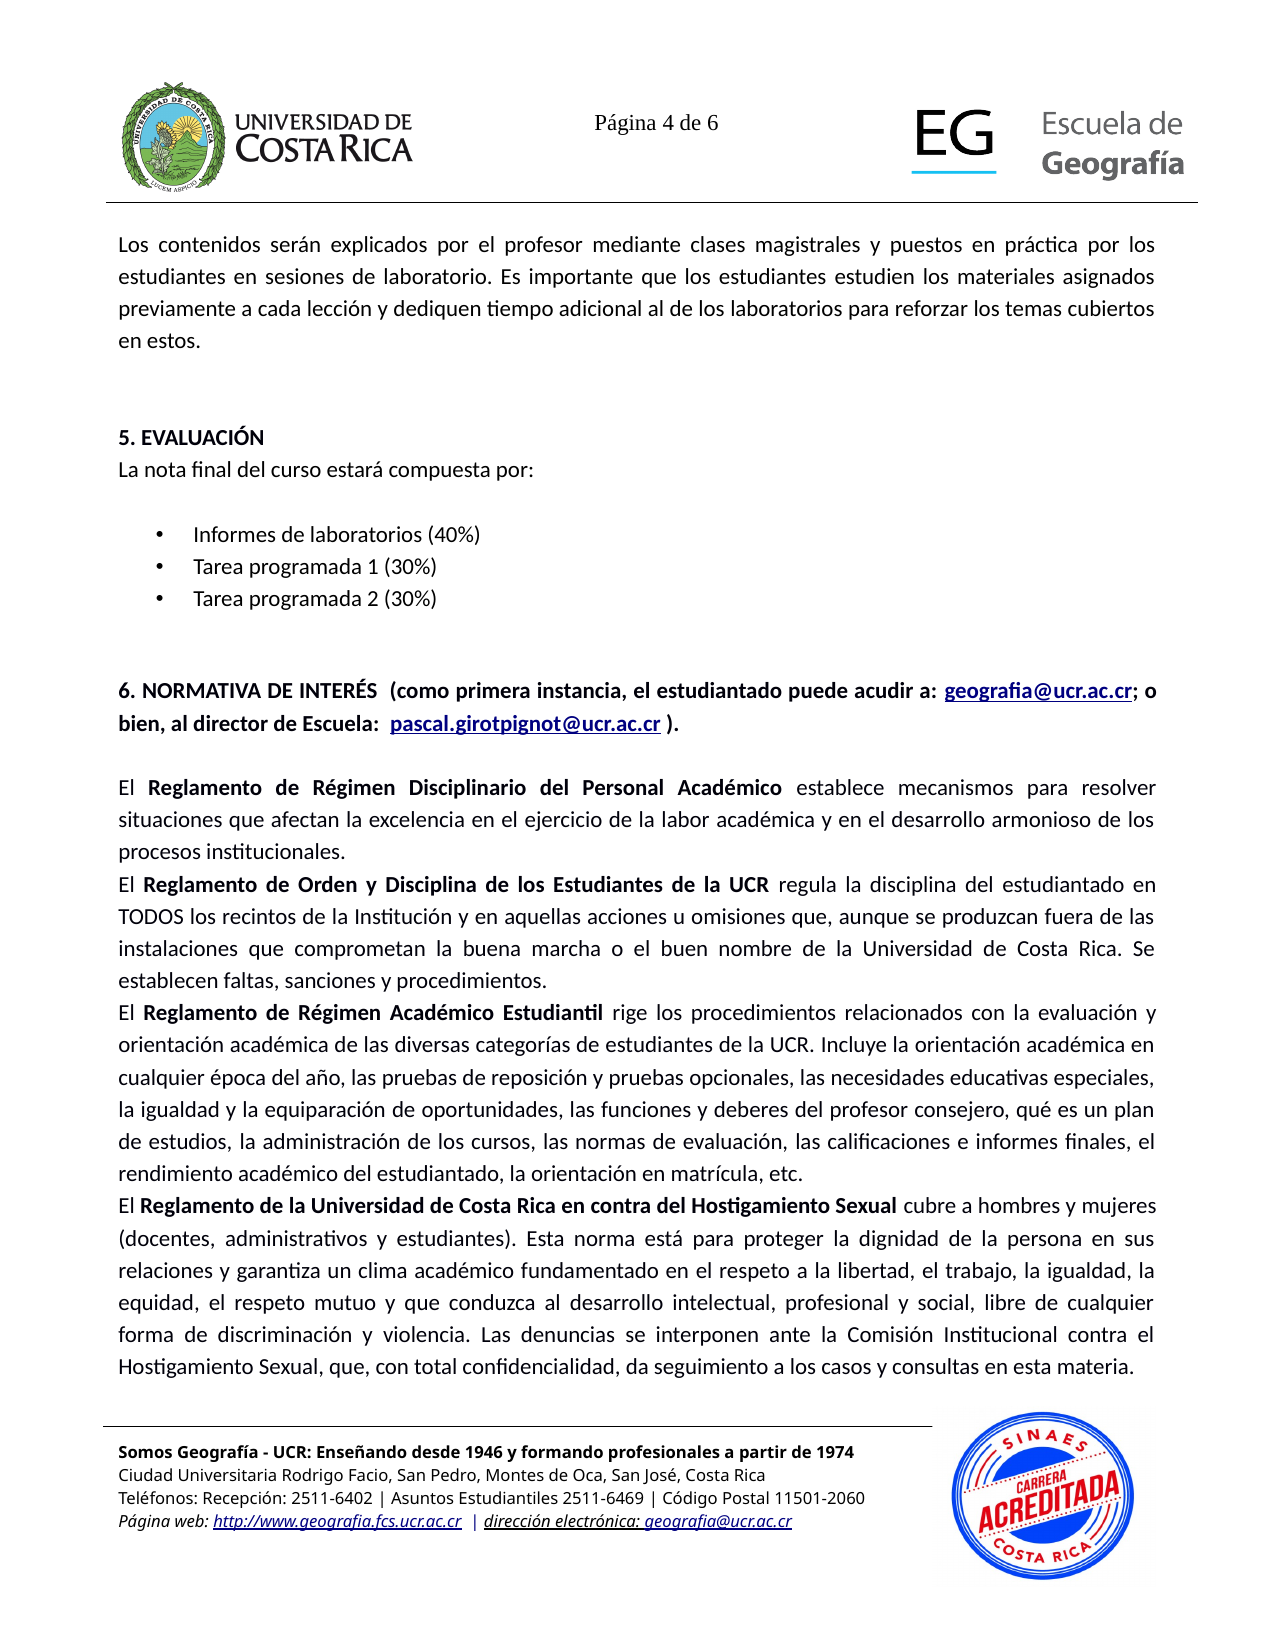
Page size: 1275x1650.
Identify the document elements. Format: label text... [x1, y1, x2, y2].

picture [118, 76, 417, 197]
list Informes de laboratorios (40%) [156, 520, 1157, 548]
text Los contenidos serán explicados por el profesor mediante clases magistrales y puestos en práctica por los estudiantes en sesiones de laboratorio. Es importante que los estudiantes estudien los materiales asignados previamente a cada lección y dediquen tiempo adicional al de los laboratorios para reforzar los temas cubiertos en estos. [118, 230, 1157, 355]
text El Reglamento de Régimen Académico Estudiantil rige los procedimientos relacionados con la evaluación y orientación académica de las diversas categorías de estudiantes de la UCR. Incluye la orientación académica en cualquier época del año, las pruebas de reposición y pruebas opcionales, las necesidades educativas especiales, la igualdad y la equiparación de oportunidades, las funciones y deberes del profesor consejero, qué es un plan de estudios, la administración de los cursos, las normas de evaluación, las calificaciones e informes finales, el rendimiento académico del estudiantado, la orientación en matrícula, etc. [118, 998, 1157, 1187]
text La nota final del curso estará compuesta por: [118, 455, 1157, 483]
list Tarea programada 2 (30%) [156, 584, 1157, 612]
picture [887, 66, 1208, 216]
text El Reglamento de la Universidad de Costa Rica en contra del Hostigamiento Sexual cubre a hombres y mujeres (docentes, administrativos y estudiantes). Esta norma está para proteger la dignidad de la persona en sus relaciones y garantiza un clima académico fundamentado en el respeto a la libertad, el trabajo, la igualdad, la equidad, el respeto mutuo y que conduzca al desarrollo intelectual, profesional y social, libre de cualquier forma de discriminación y violencia. Las denuncias se interponen ante la Comisión Institucional contra el Hostigamiento Sexual, que, con total confidencialidad, da seguimiento a los casos y consultas en esta materia. [118, 1192, 1157, 1381]
text 5. EVALUACIÓN [118, 423, 1157, 451]
text El Reglamento de Régimen Disciplinario del Personal Académico establece mecanismos para resolver situaciones que afectan la excelencia en el ejercicio de la labor académica y en el desarrollo armonioso de los procesos institucionales. [118, 773, 1157, 866]
list Tarea programada 1 (30%) [156, 552, 1157, 580]
text El Reglamento de Orden y Disciplina de los Estudiantes de la UCR regula la disciplina del estudiantado en TODOS los recintos de la Institución y en aquellas acciones u omisiones que, aunque se produzcan fuera de las instalaciones que comprometan la buena marcha o el buen nombre de la Universidad de Costa Rica. Se establecen faltas, sanciones y procedimientos. [118, 870, 1157, 994]
picture [932, 1406, 1156, 1587]
text 6. NORMATIVA DE INTERÉS (como primera instancia, el estudiantado puede acudir a: geografia@ucr.ac.cr; o bien, al director de Escuela: pascal.girotpignot@ucr.ac.cr ). [118, 677, 1157, 737]
